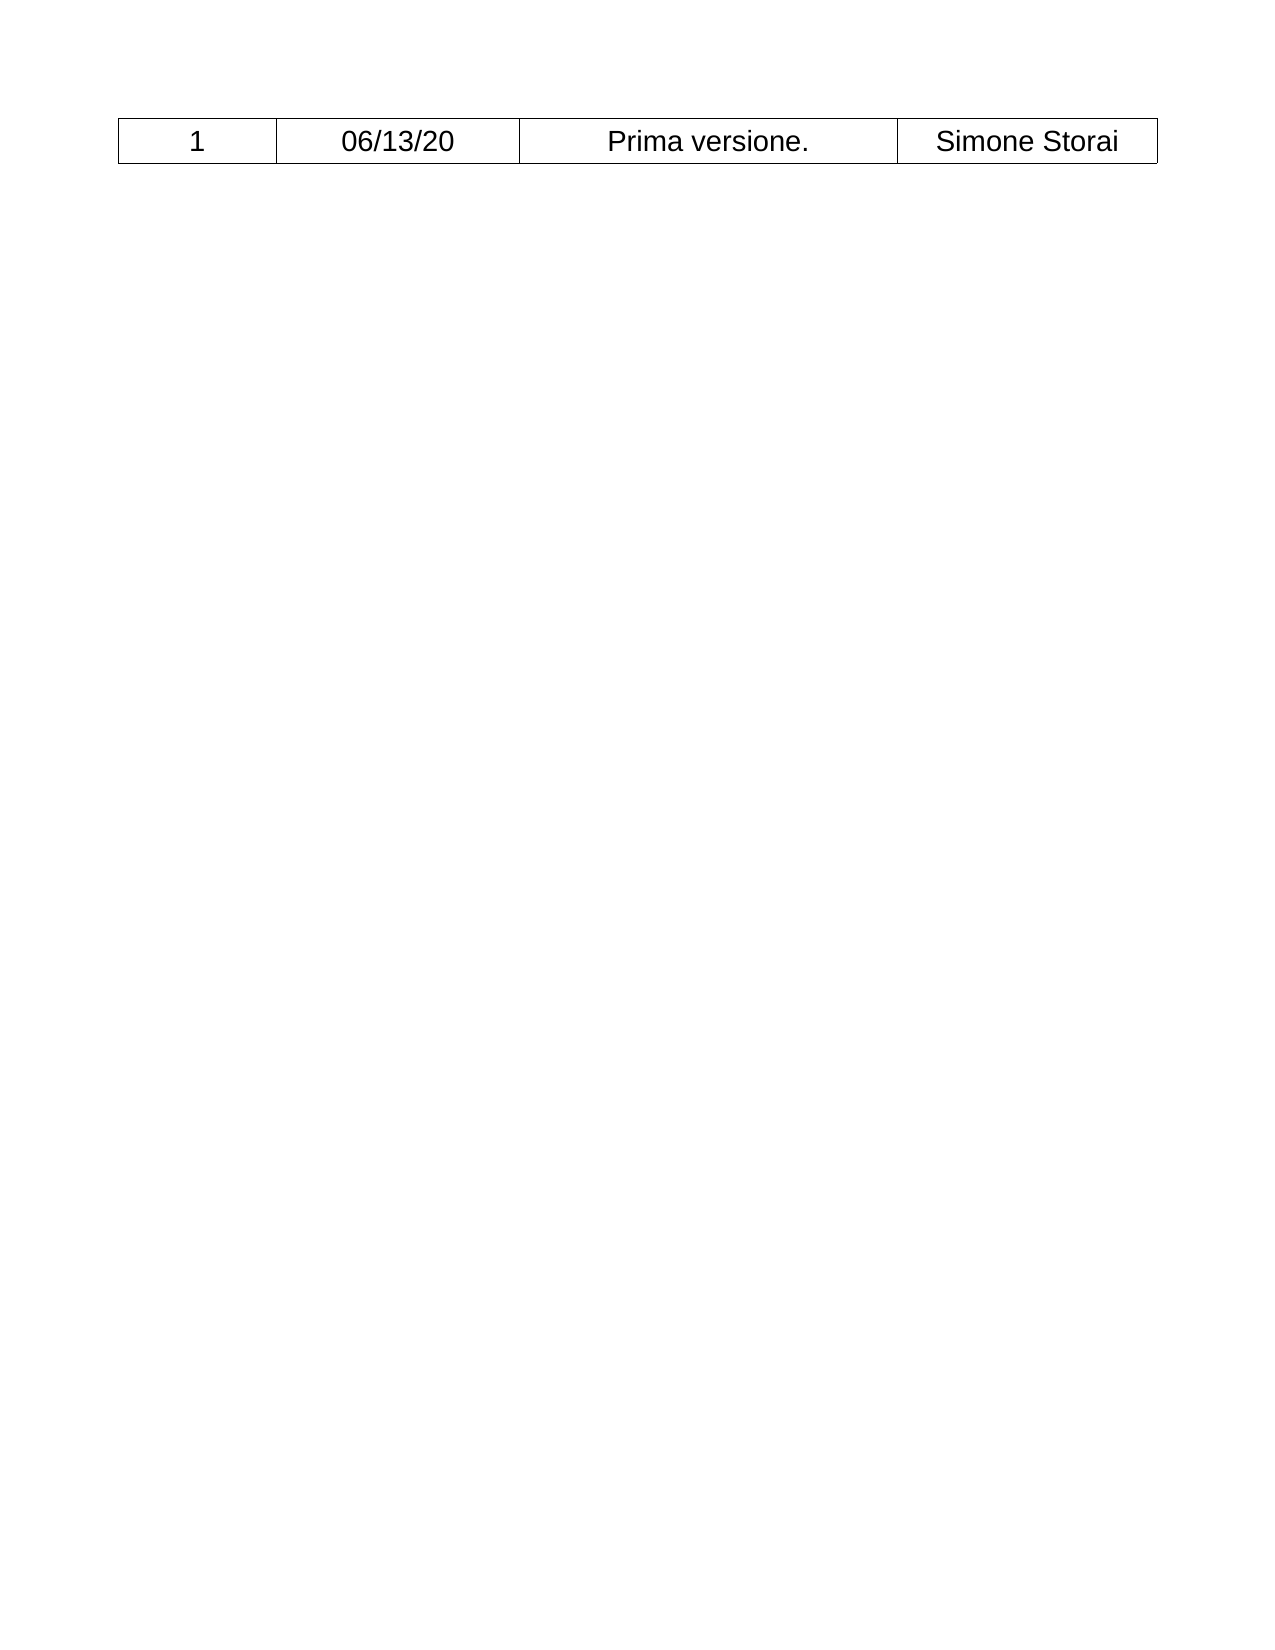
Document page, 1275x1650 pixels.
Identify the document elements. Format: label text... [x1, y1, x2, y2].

table_cell 06/13/20 [277, 119, 519, 163]
table_cell 1 [119, 119, 276, 163]
table_cell Simone Storai [898, 119, 1157, 163]
table_cell Prima versione. [520, 119, 897, 163]
